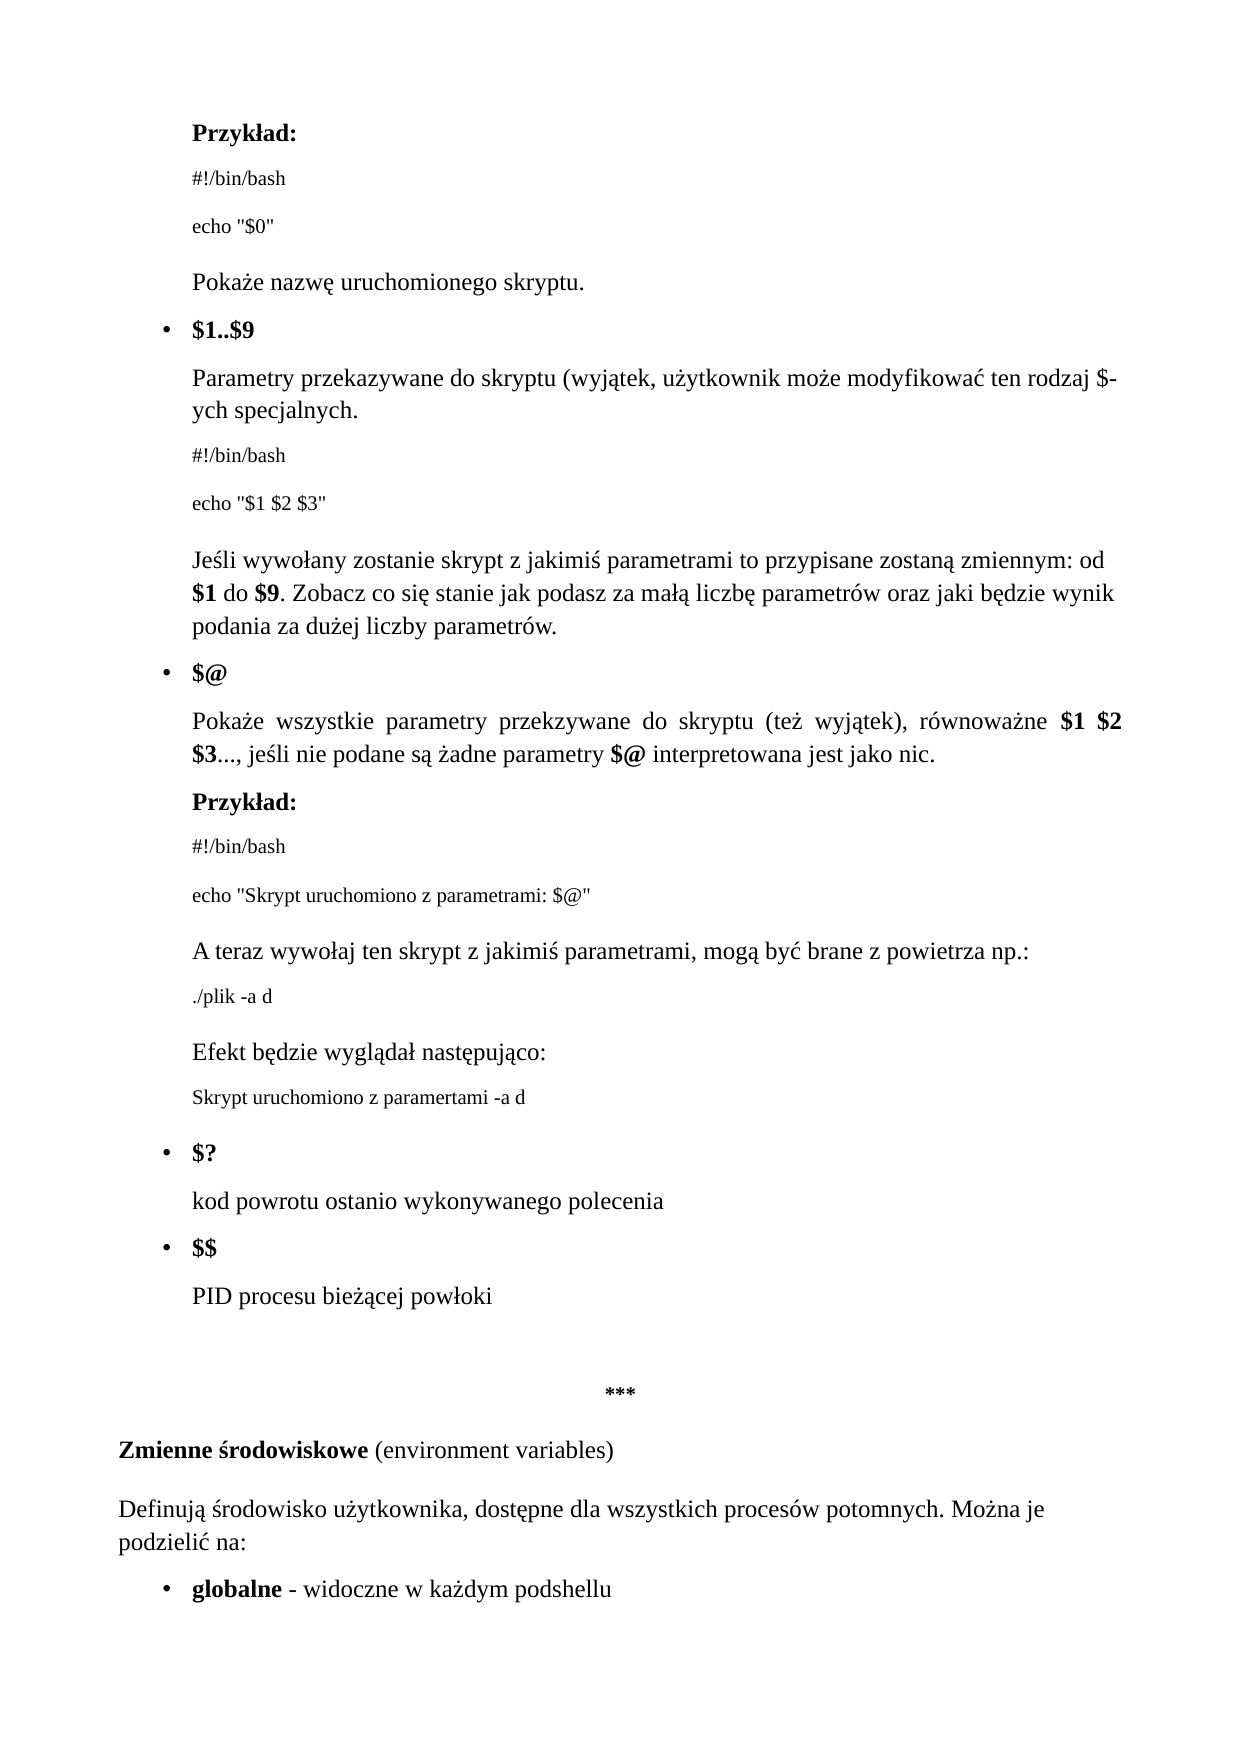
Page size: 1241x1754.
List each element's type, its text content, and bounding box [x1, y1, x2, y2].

list echo "$1 $2 $3" [162, 491, 1122, 515]
list $@ [162, 658, 1122, 687]
list $1..$9 [162, 315, 1122, 344]
list A teraz wywołaj ten skrypt z jakimiś parametrami, mogą być brane z powietrza np.: [162, 936, 1122, 965]
list echo "$0" [162, 214, 1122, 238]
list $$ [162, 1233, 1122, 1262]
list kod powrotu ostanio wykonywanego polecenia [162, 1186, 1122, 1215]
list Efekt będzie wyglądał następująco: [162, 1037, 1122, 1066]
list Jeśli wywołany zostanie skrypt z jakimiś parametrami to przypisane zostaną zmiennym: od $1 do $9. Zobacz co się stanie jak podasz za małą liczbę parametrów oraz jaki będzie wynik podania za dużej liczby parametrów. [162, 545, 1122, 640]
list Pokaże nazwę uruchomionego skryptu. [162, 267, 1122, 296]
list ./plik -a d [162, 984, 1122, 1008]
list #!/bin/bash [162, 443, 1122, 467]
list Pokaże wszystkie parametry przekzywane do skryptu (też wyjątek), równoważne $1 $2 $3..., jeśli nie podane są żadne parametry $@ interpretowana jest jako nic. [162, 706, 1122, 768]
list echo "Skrypt uruchomiono z parametrami: $@" [162, 882, 1122, 907]
list #!/bin/bash [162, 834, 1122, 858]
list globalne - widoczne w każdym podshellu [162, 1574, 1122, 1603]
list Skrypt uruchomiono z paramertami -a d [162, 1085, 1122, 1109]
list Przykład: [162, 118, 1122, 147]
text Definują środowisko użytkownika, dostępne dla wszystkich procesów potomnych. Można je podzielić na: [118, 1494, 1122, 1555]
text Zmienne środowiskowe (environment variables) [118, 1435, 1122, 1464]
list PID procesu bieżącej powłoki [162, 1281, 1122, 1310]
text *** [118, 1382, 1122, 1406]
list #!/bin/bash [162, 166, 1122, 190]
list Przykład: [162, 787, 1122, 816]
list $? [162, 1138, 1122, 1167]
list Parametry przekazywane do skryptu (wyjątek, użytkownik może modyfikować ten rodzaj $-ych specjalnych. [162, 363, 1122, 424]
